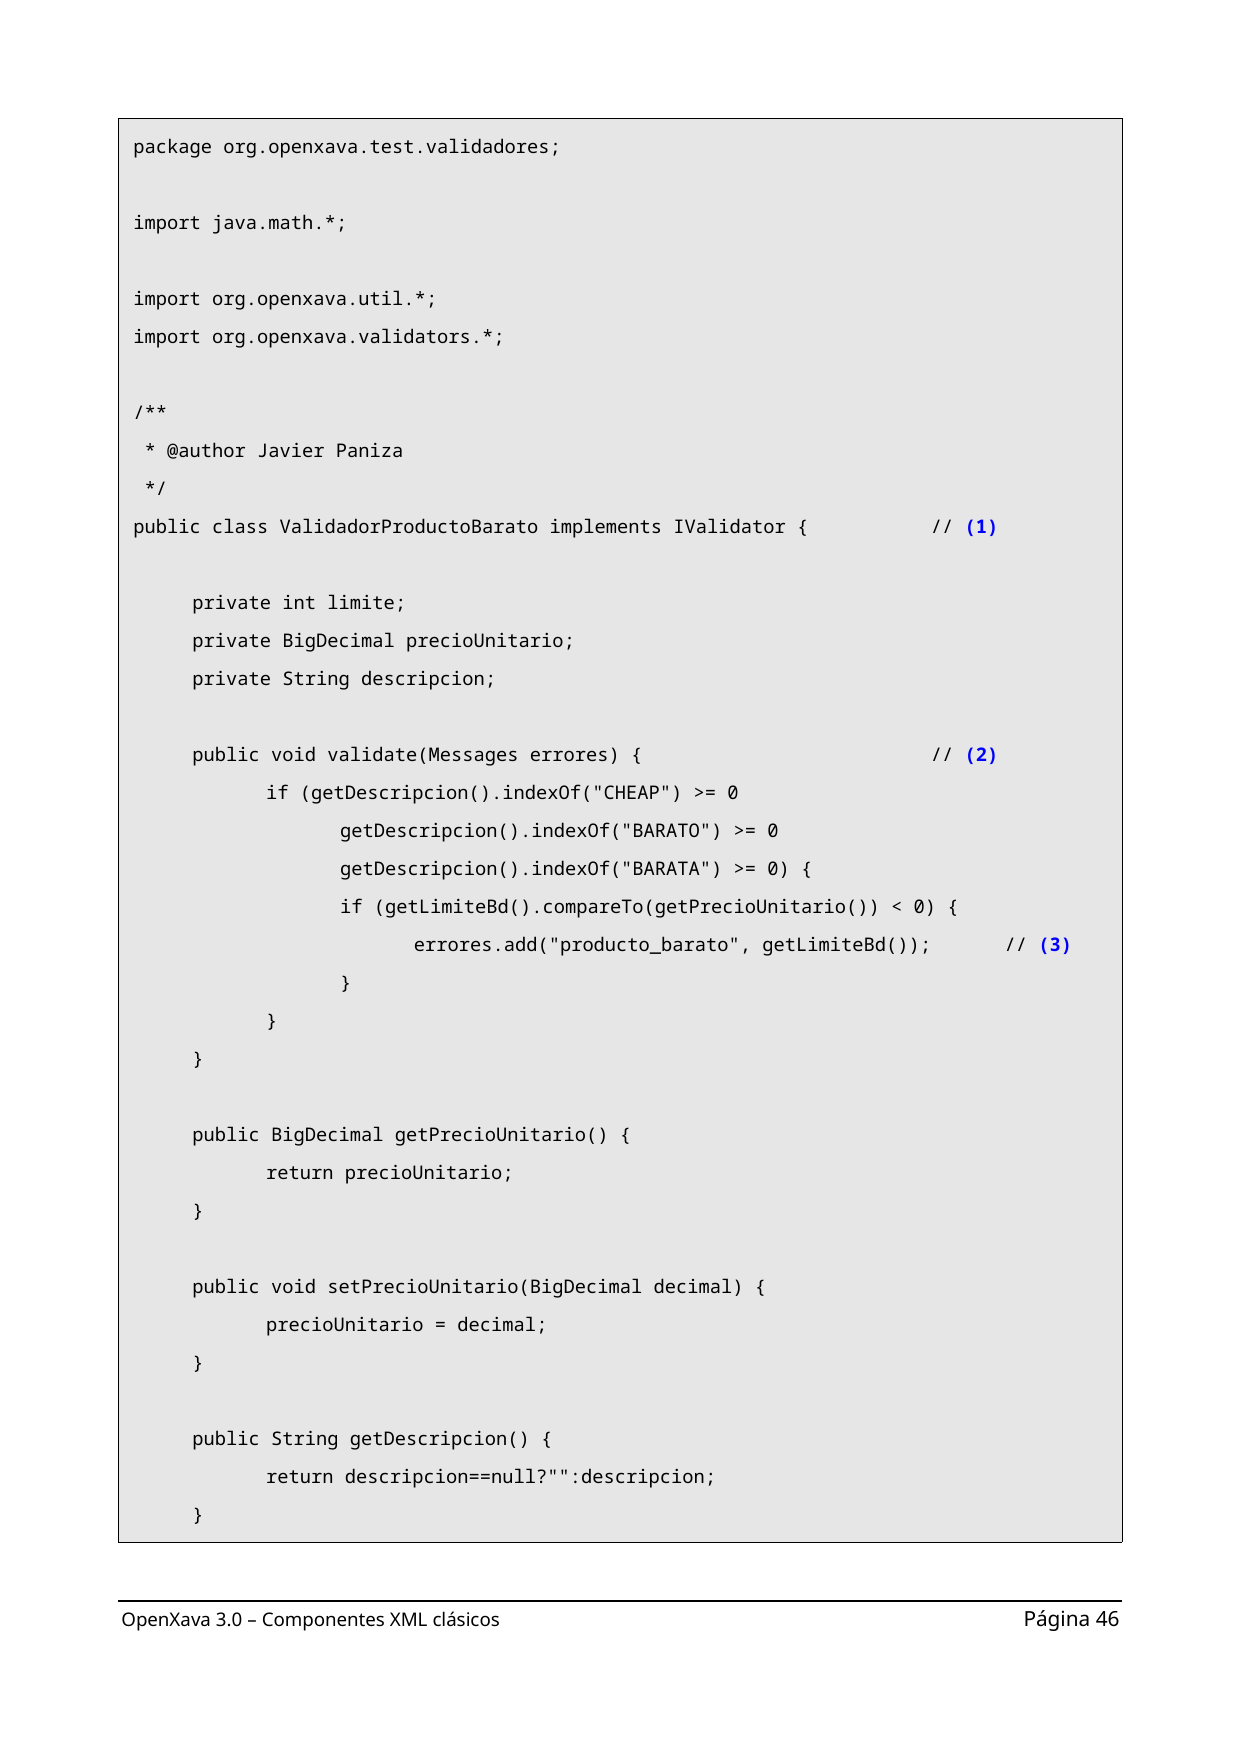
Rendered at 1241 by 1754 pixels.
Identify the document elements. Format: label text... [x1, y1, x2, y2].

text getDescripcion().indexOf("BARATO") >= 0 [119, 802, 1122, 841]
text import java.math.*; [119, 194, 1122, 232]
text private BigDecimal precioUnitario; [119, 612, 1122, 650]
text public void validate(Messages errores) { // (2) [119, 726, 1122, 764]
text getDescripcion().indexOf("BARATA") >= 0) { [119, 841, 1122, 878]
text package org.openxava.test.validadores; [119, 119, 1122, 156]
text public String getDescripcion() { [119, 1411, 1122, 1449]
text private int limite; [119, 574, 1122, 612]
text precioUnitario = decimal; [119, 1297, 1122, 1335]
text } [119, 1335, 1122, 1373]
text } [119, 993, 1122, 1031]
text return descripcion==null?"":descripcion; [119, 1449, 1122, 1487]
text if (getLimiteBd().compareTo(getPrecioUnitario()) < 0) { [119, 878, 1122, 917]
text if (getDescripcion().indexOf("CHEAP") >= 0 [119, 764, 1122, 802]
text } [119, 1031, 1122, 1069]
text } [119, 954, 1122, 993]
text return precioUnitario; [119, 1145, 1122, 1183]
text } [119, 1487, 1122, 1542]
text /** [119, 384, 1122, 422]
text public BigDecimal getPrecioUnitario() { [119, 1107, 1122, 1145]
text import org.openxava.util.*; [119, 270, 1122, 308]
text public class ValidadorProductoBarato implements IValidator { // (1) [119, 498, 1122, 536]
text } [119, 1183, 1122, 1221]
text */ [119, 460, 1122, 498]
text public void setPrecioUnitario(BigDecimal decimal) { [119, 1259, 1122, 1297]
text import org.openxava.validators.*; [119, 308, 1122, 346]
text errores.add("producto_barato", getLimiteBd()); // (3) [119, 917, 1122, 954]
text * @author Javier Paniza [119, 422, 1122, 460]
text private String descripcion; [119, 650, 1122, 688]
